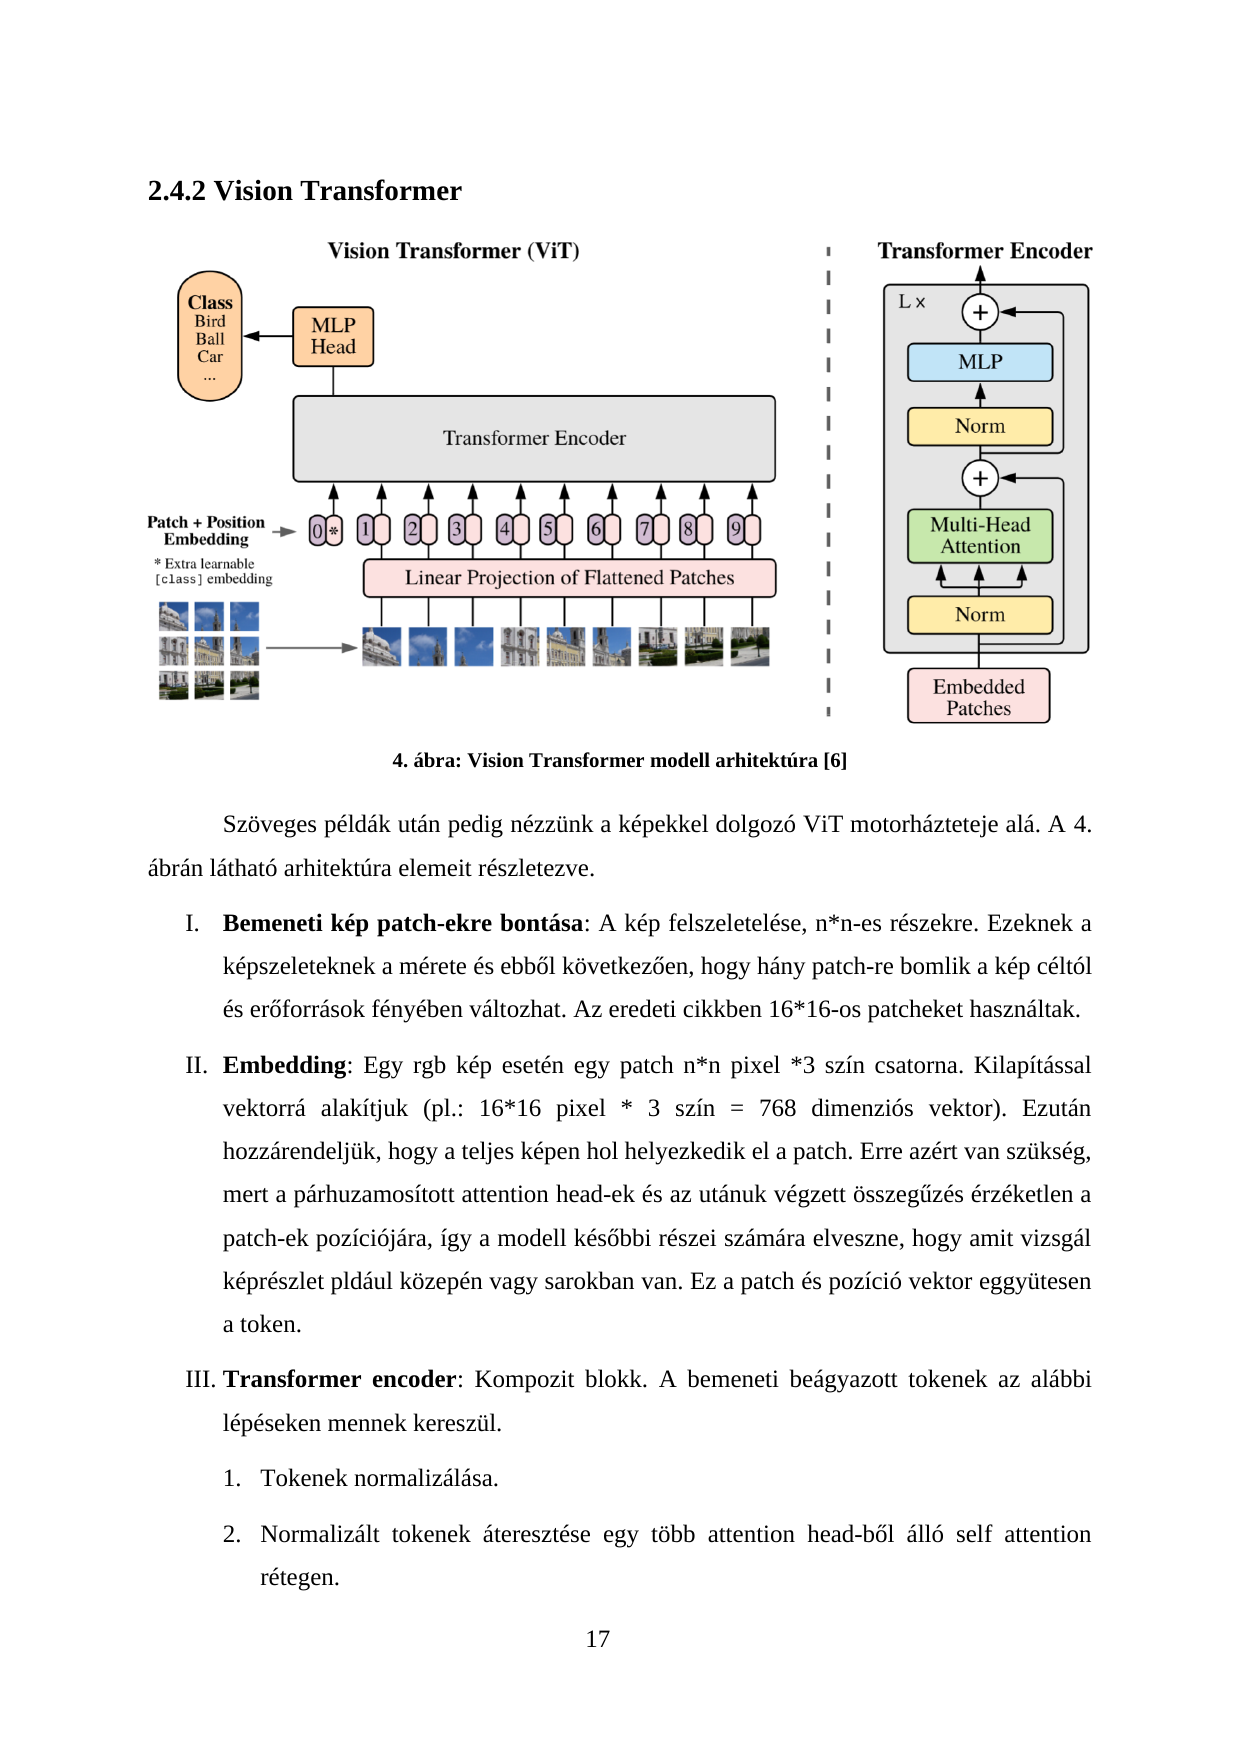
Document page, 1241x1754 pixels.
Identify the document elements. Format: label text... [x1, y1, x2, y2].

text [148, 229, 1092, 241]
text Szöveges példák után pedig nézzünk a képekkel dolgozó ViT motorházteteje alá. A 4. ábrán látható arhitektúra elemeit részletezve. [148, 772, 1092, 881]
list Normalizált tokenek áteresztése egy több attention head-ből álló self attention rétegen. [223, 1519, 1092, 1591]
list Embedding: Egy rgb kép esetén egy patch n*n pixel *3 szín csatorna. Kilapítással vektorrá alakítjuk (pl.: 16*16 pixel * 3 szín = 768 dimenziós vektor). Ezután hozzárendeljük, hogy a teljes képen hol helyezkedik el a patch. Erre azért van szükség, mert a párhuzamosított attention head-ek és az utánuk végzett összegűzés érzéketlen a patch-ek pozíciójára, így a modell későbbi részei számára elveszne, hogy amit vizsgál képrészlet pldául közepén vagy sarokban van. Ez a patch és pozíció vektor eggyütesen a token. [185, 1050, 1092, 1338]
subtitle Vision Transformer [148, 173, 1092, 206]
list Bemeneti kép patch-ekre bontása: A kép felszeletelése, n*n-es részekre. Ezeknek a képszeleteknek a mérete és ebből következően, hogy hány patch-re bomlik a kép céltól és erőforrások fényében változhat. Az eredeti cikkben 16*16-os patcheket használtak. [185, 908, 1092, 1023]
picture [147, 241, 1093, 724]
list Tokenek normalizálása. [223, 1463, 1092, 1492]
list Transformer encoder: Kompozit blokk. A bemeneti beágyazott tokenek az alábbi lépéseken mennek kereszül. [185, 1364, 1092, 1436]
text 4. ábra: Vision Transformer modell arhitektúra [6] [148, 724, 1092, 772]
